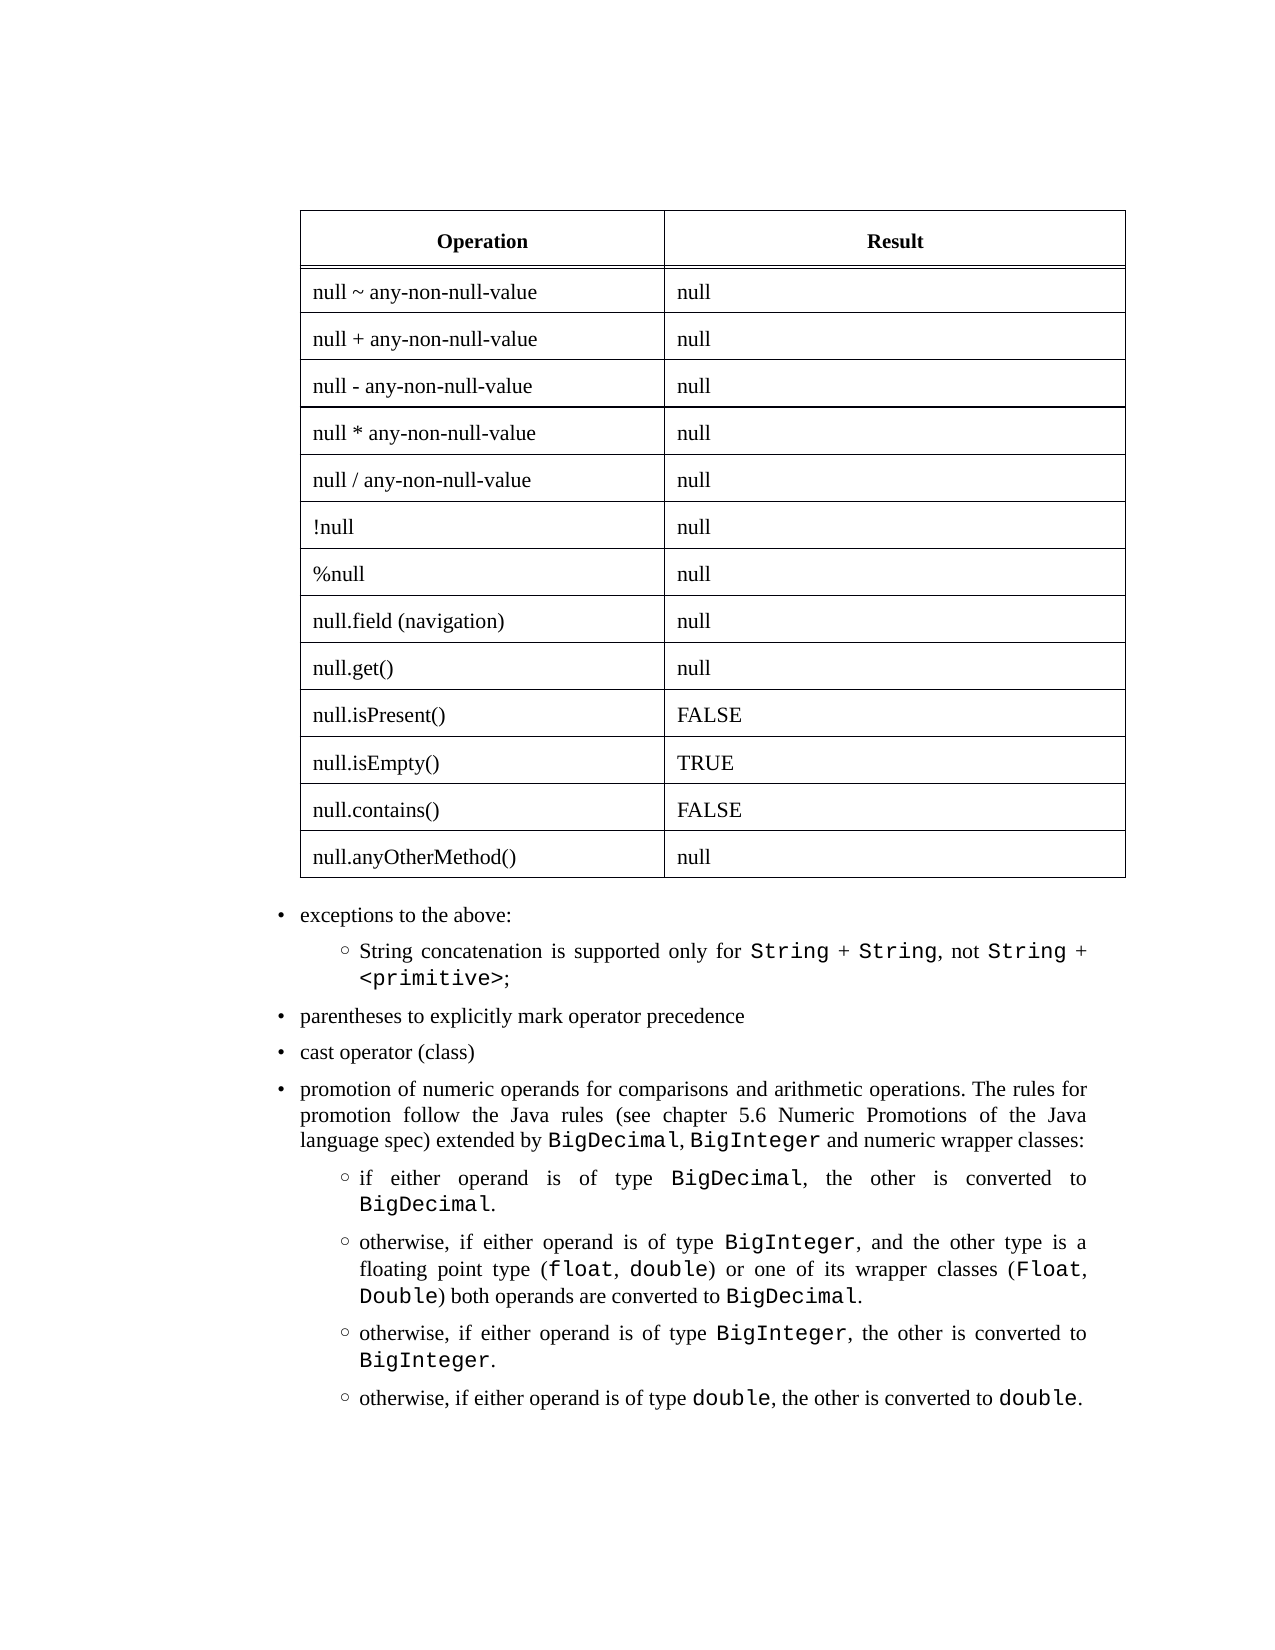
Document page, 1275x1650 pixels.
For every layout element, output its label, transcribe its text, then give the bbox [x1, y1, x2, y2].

table_cell TRUE [665, 737, 1125, 783]
table_cell null [665, 831, 1125, 877]
table_cell %null [301, 549, 664, 595]
table_cell null [665, 408, 1125, 453]
table_cell null.anyOtherMethod() [301, 831, 664, 877]
table_cell null - any-non-null-value [301, 360, 664, 406]
list otherwise, if either operand is of type double, the other is converted to double. [336, 1384, 1087, 1412]
table_cell null ~ any-non-null-value [301, 269, 664, 312]
table_cell null [665, 643, 1125, 689]
list if either operand is of type BigDecimal, the other is converted to BigDecimal. [336, 1164, 1087, 1218]
table_cell null.contains() [301, 784, 664, 830]
table_cell null / any-non-null-value [301, 455, 664, 501]
text • exceptions to the above: [277, 901, 1087, 927]
table_header Operation [301, 211, 664, 265]
table_cell null.isEmpty() [301, 737, 664, 783]
list otherwise, if either operand is of type BigInteger, the other is converted to BigInteger. [336, 1320, 1087, 1374]
table_cell null.field (navigation) [301, 596, 664, 642]
table_cell null [665, 313, 1125, 359]
list otherwise, if either operand is of type BigInteger, and the other type is a floating point type (float, double) or one of its wrapper classes (Float, Double) both operands are converted to BigDecimal. [336, 1229, 1087, 1310]
table_cell null [665, 502, 1125, 548]
text • A14.6.2-39 [promotion of numeric operands for comparisons] and arithmetic operations. The rules for promotion follow the Java rules (see chapter 5.6 Numeric Promotions of the Java language spec) extended by BigDecimal, BigInteger and numeric wrapper classes: [277, 1075, 1087, 1154]
table_cell null + any-non-null-value [301, 313, 664, 359]
table_cell null [665, 360, 1125, 406]
table_cell null.isPresent() [301, 690, 664, 736]
list String concatenation is supported only for String + String], not String + <primitive>; [336, 938, 1087, 992]
text • A14.6.2-38 cast operator (class)] [277, 1038, 1087, 1064]
text • A14.6.2-37 [parentheses to explicitly mark operator precedence] [277, 1002, 1087, 1028]
table_cell null [665, 596, 1125, 642]
table_cell null.get() [301, 643, 664, 689]
table_cell FALSE [665, 690, 1125, 736]
table_header Result [665, 211, 1125, 265]
table_cell null * any-non-null-value [301, 408, 664, 453]
table_cell FALSE [665, 784, 1125, 830]
table_cell null [665, 269, 1125, 312]
table_cell null [665, 455, 1125, 501]
table_cell !null [301, 502, 664, 548]
table_cell null [665, 549, 1125, 595]
